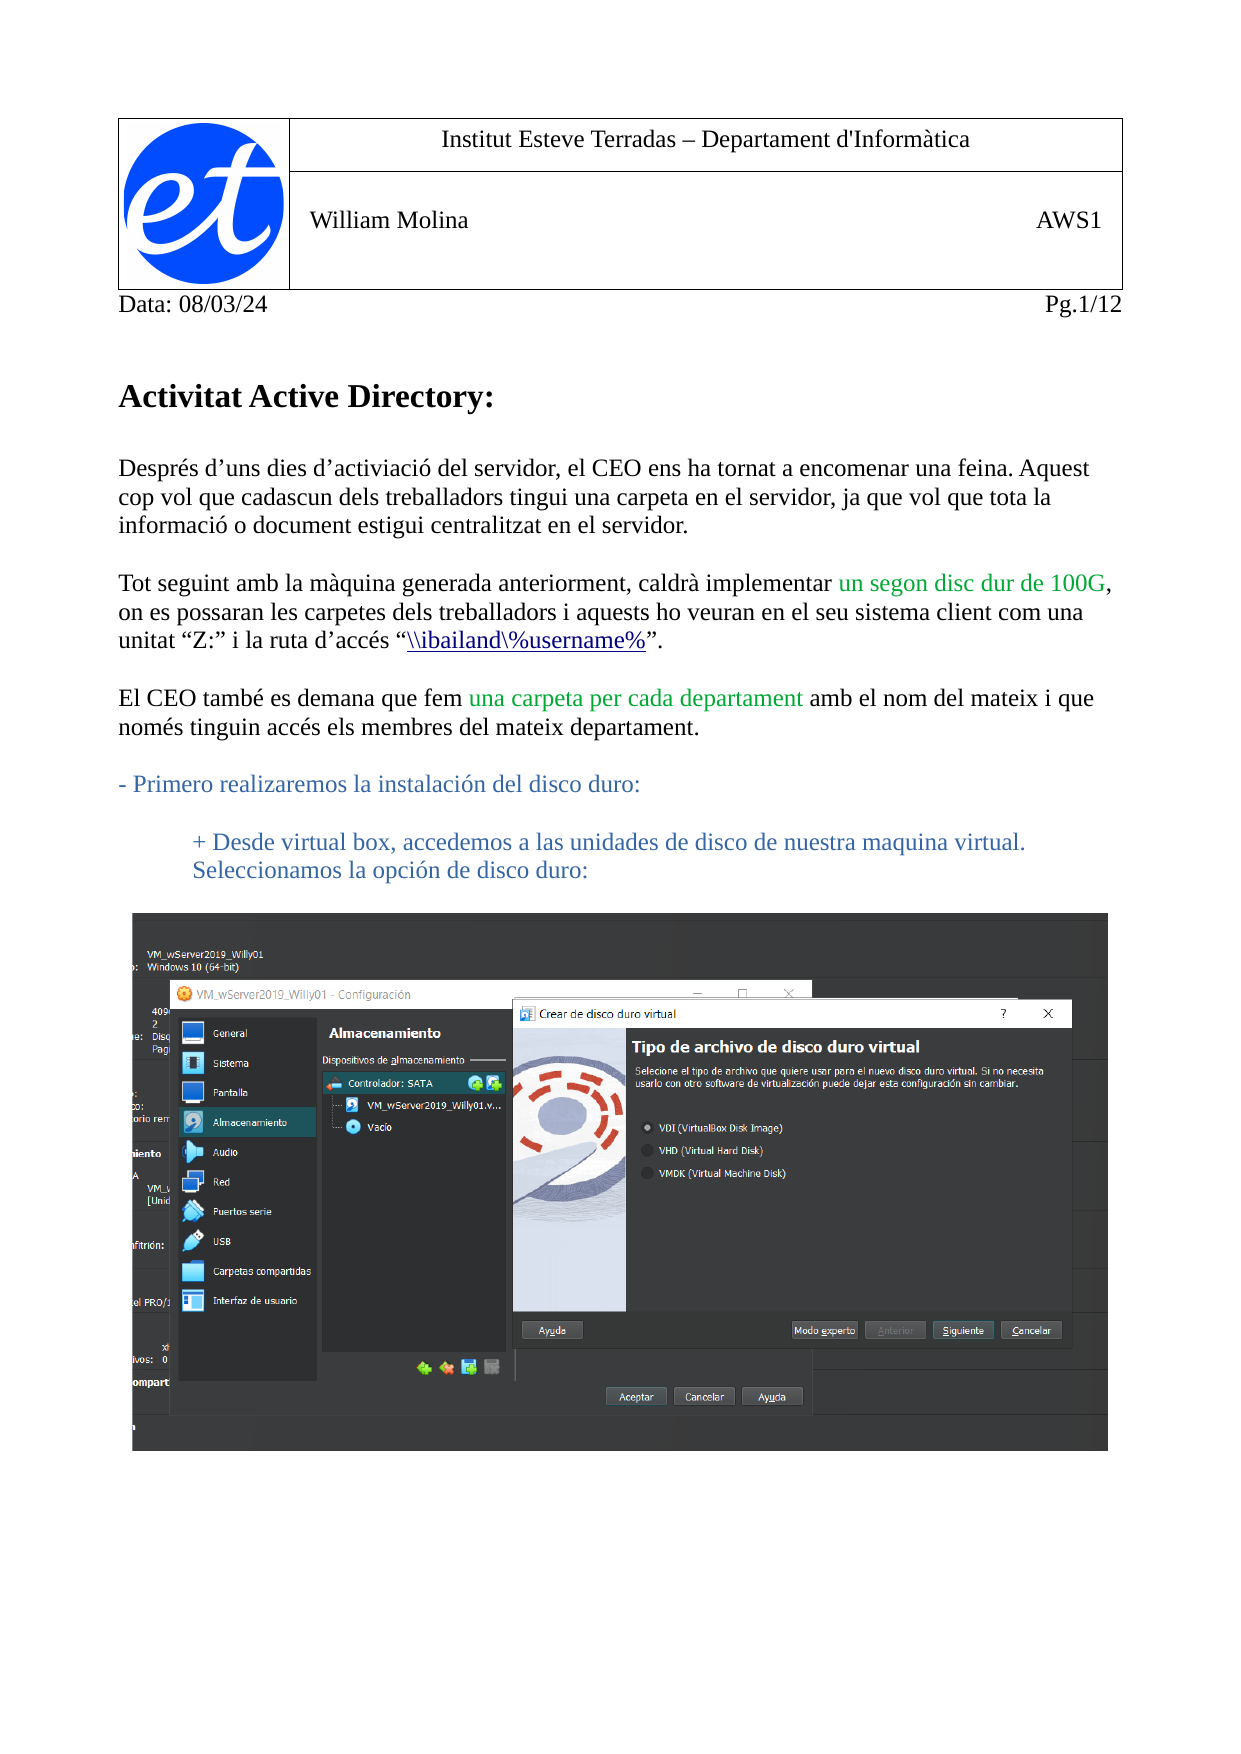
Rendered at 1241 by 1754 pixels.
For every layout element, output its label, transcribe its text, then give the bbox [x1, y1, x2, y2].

text + Desde virtual box, accedemos a las unidades de disco de nuestra maquina virtual. Seleccionamos la opción de disco duro: [118, 827, 1122, 884]
text Tot seguint amb la màquina generada anteriorment, caldrà implementar un segon disc dur de 100G, on es possaran les carpetes dels treballadors i aquests ho veuran en el seu sistema client com una unitat “Z:” i la ruta d’accés “\\ibailand\%username%”. [118, 568, 1122, 654]
text Després d’uns dies d’activiació del servidor, el CEO ens ha tornat a encomenar una feina. Aquest cop vol que cadascun dels treballadors tingui una carpeta en el servidor, ja que vol que tota la informació o document estigui centralitzat en el servidor. [118, 453, 1122, 539]
picture [123, 123, 284, 284]
picture [132, 913, 1108, 1451]
text - Primero realizaremos la instalación del disco duro: [118, 769, 1122, 798]
text Activitat Active Directory: [118, 376, 1122, 415]
text El CEO també es demana que fem una carpeta per cada departament amb el nom del mateix i que només tinguin accés els membres del mateix departament. [118, 683, 1122, 741]
